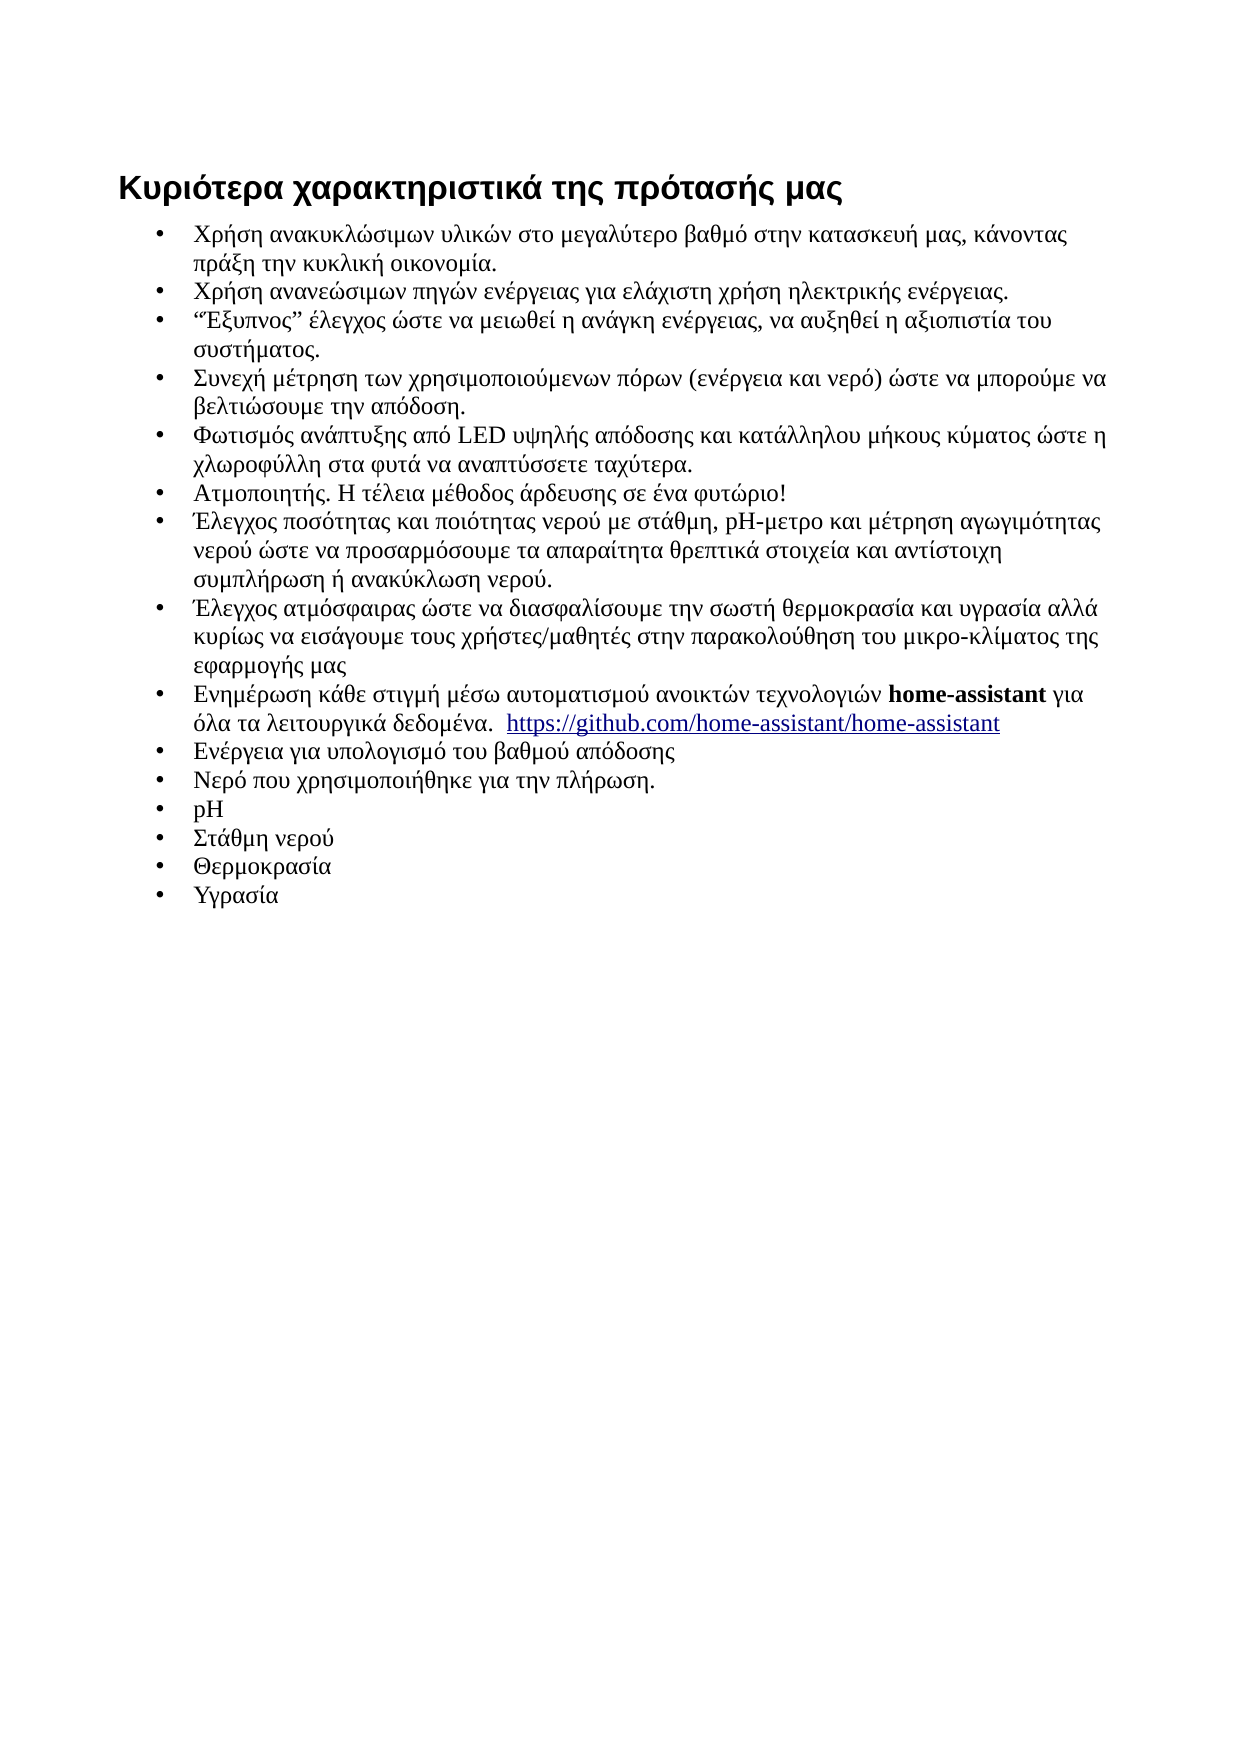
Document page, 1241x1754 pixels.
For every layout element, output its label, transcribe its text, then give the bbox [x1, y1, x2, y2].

list Φωτισμός ανάπτυξης από LED υψηλής απόδοσης και κατάλληλου μήκους κύματος ώστε η χλωροφύλλη στα φυτά να αναπτύσσετε ταχύτερα. [156, 420, 1122, 478]
list pH [156, 794, 1122, 823]
subtitle Κυριότερα χαρακτηριστικά της πρότασής μας [118, 168, 1122, 206]
list Νερό που χρησιμοποιήθηκε για την πλήρωση. [156, 765, 1122, 794]
list Στάθμη νερού [156, 823, 1122, 851]
list Χρήση ανανεώσιμων πηγών ενέργειας για ελάχιστη χρήση ηλεκτρικής ενέργειας. [156, 276, 1122, 305]
list Ατμοποιητής. Η τέλεια μέθοδος άρδευσης σε ένα φυτώριο! [156, 478, 1122, 506]
list Συνεχή μέτρηση των χρησιμοποιούμενων πόρων (ενέργεια και νερό) ώστε να μπορούμε να βελτιώσουμε την απόδοση. [156, 363, 1122, 420]
list Υγρασία [156, 880, 1122, 909]
list Ενημέρωση κάθε στιγμή μέσω αυτοματισμού ανοικτών τεχνολογιών home-assistant για όλα τα λειτουργικά δεδομένα. https://github.com/home-assistant/home-assistant [156, 679, 1122, 736]
list Ενέργεια για υπολογισμό του βαθμού απόδοσης [156, 736, 1122, 765]
list “Έξυπνος” έλεγχος ώστε να μειωθεί η ανάγκη ενέργειας, να αυξηθεί η αξιοπιστία του συστήματος. [156, 305, 1122, 363]
list Έλεγχος ποσότητας και ποιότητας νερού με στάθμη, pH-μετρο και μέτρηση αγωγιμότητας νερού ώστε να προσαρμόσουμε τα απαραίτητα θρεπτικά στοιχεία και αντίστοιχη συμπλήρωση ή ανακύκλωση νερού. [156, 506, 1122, 593]
list Έλεγχος ατμόσφαιρας ώστε να διασφαλίσουμε την σωστή θερμοκρασία και υγρασία αλλά κυρίως να εισάγουμε τους χρήστες/μαθητές στην παρακολούθηση του μικρο-κλίματος της εφαρμογής μας [156, 593, 1122, 679]
list Χρήση ανακυκλώσιμων υλικών στο μεγαλύτερο βαθμό στην κατασκευή μας, κάνοντας πράξη την κυκλική οικονομία. [156, 219, 1122, 276]
list Θερμοκρασία [156, 851, 1122, 880]
